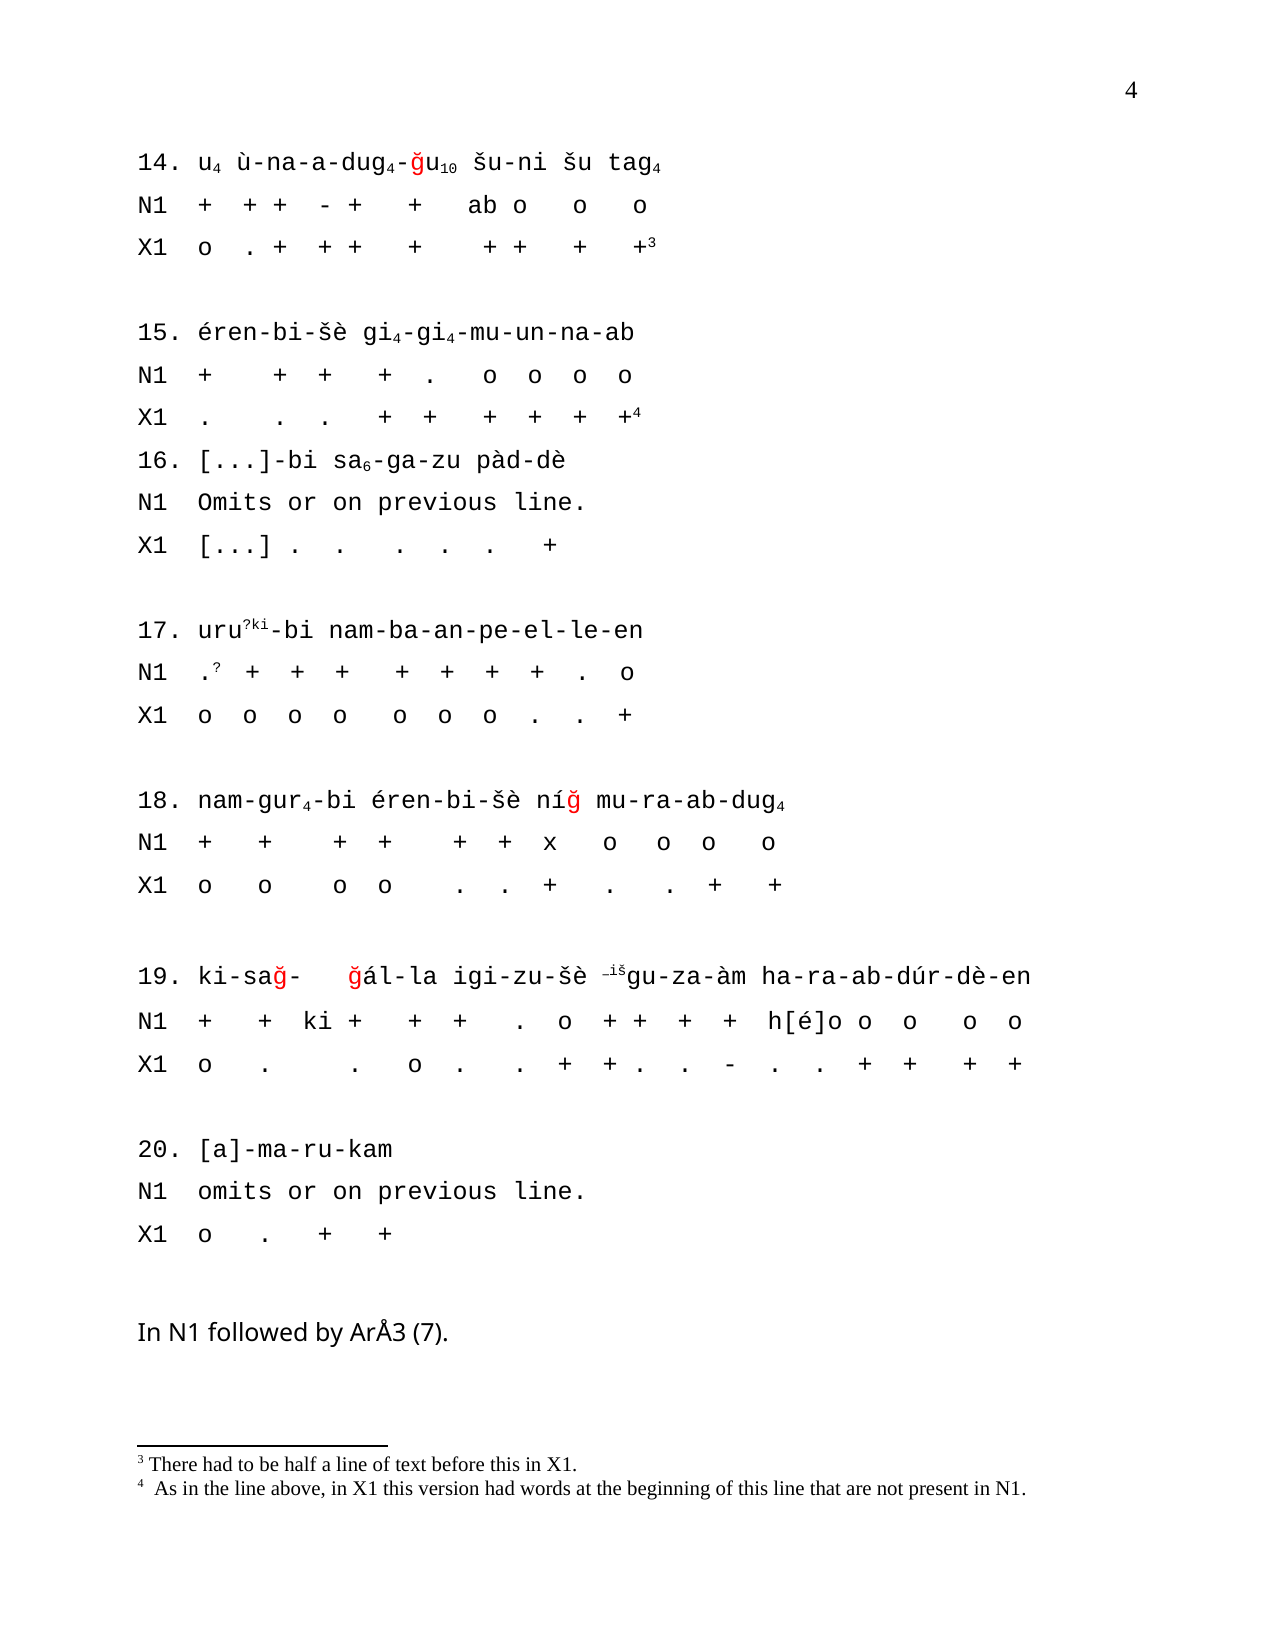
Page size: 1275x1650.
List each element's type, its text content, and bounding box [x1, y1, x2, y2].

text X1 o o o o . . + . . + + [137, 872, 1138, 901]
text 19. ki-sağ- ğál-la igi-zu-šè _išgu-za-àm ha-ra-ab-dúr-dè-en [137, 957, 1138, 992]
text N1 omits or on previous line. [137, 1179, 1138, 1207]
text X1 o . . o . . + + . . - . . + + + + [137, 1051, 1138, 1080]
text 20. [a]-ma-ru-kam [137, 1136, 1138, 1165]
text N1 + + + + . o o o o [137, 362, 1138, 391]
text N1 + + + - + + ab o o o [137, 192, 1138, 221]
text As in the line above, in X1 this version had words at the beginning of this line that are not present in N1. [137, 1476, 1138, 1500]
text 17. uru?ki-bi nam-ba-an-pe-el-le-en [137, 617, 1138, 646]
text X1 o o o o o o o . . + [137, 702, 1138, 731]
text N1 + + ki + + + . o + + + + h[é]o o o o o [137, 1009, 1138, 1037]
text N1 + + + + + + x o o o o [137, 830, 1138, 858]
text 15. éren-bi-šè gi4-gi4-mu-un-na-ab [137, 320, 1138, 348]
text N1 .? + + + + + + + . o [137, 660, 1138, 688]
text 18. nam-gur4-bi éren-bi-šè níğ mu-ra-ab-dug4 [137, 787, 1138, 816]
text 14. u4 ù-na-a-dug4-ğu10 šu-ni šu tag4 [137, 150, 1138, 178]
text X1 o . + + + + + + + + [137, 235, 1138, 263]
text X1 . . . + + + + + + [137, 405, 1138, 433]
text 16. [...]-bi sa6-ga-zu pàd-dè [137, 447, 1138, 476]
text There had to be half a line of text before this in X1. [137, 1452, 1138, 1476]
text N1 Omits or on previous line. [137, 490, 1138, 518]
text X1 o . + + [137, 1221, 1138, 1250]
text In N1 followed by ArÅ3 (7). [137, 1315, 1138, 1349]
text X1 [...] . . . . . + [137, 532, 1138, 561]
